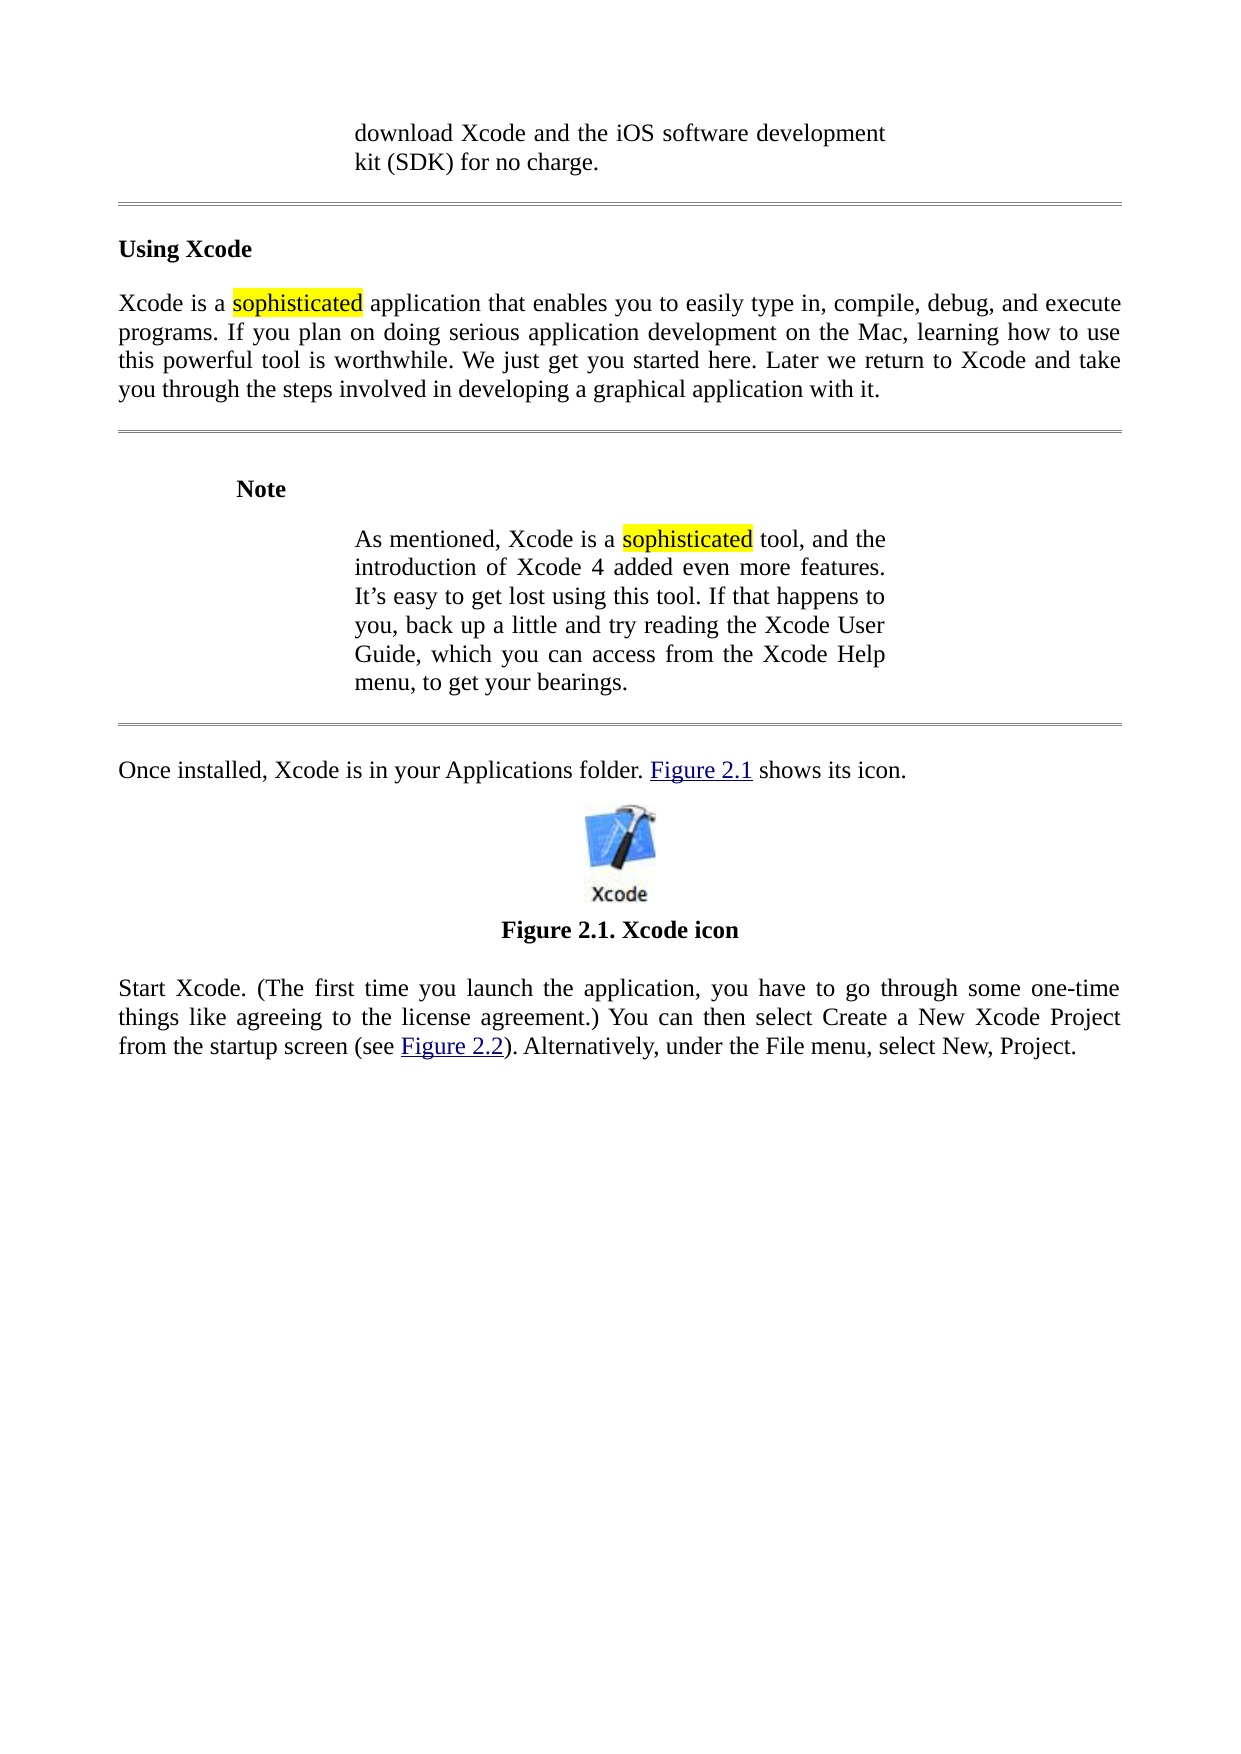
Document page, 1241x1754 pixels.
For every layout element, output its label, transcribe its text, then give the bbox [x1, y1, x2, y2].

text Figure 2.1. Xcode icon [118, 915, 1122, 944]
text Once installed, Xcode is in your Applications folder. Figure 2.1 shows its icon. [118, 755, 1122, 784]
text Note [236, 474, 1004, 503]
text Start Xcode. (The first time you launch the application, you have to go through some one-time things like agreeing to the license agreement.) You can then select Create a New Xcode Project from the startup screen (see Figure 2.2). Alternatively, under the File menu, select New, Project. [118, 973, 1122, 1059]
text As mentioned, Xcode is a sophisticated tool, and the introduction of Xcode 4 added even more features. It’s easy to get lost using this tool. If that happens to you, back up a little and try reading the Xcode User Guide, which you can access from the Xcode Help menu, to get your bearings. [354, 524, 886, 696]
picture [584, 804, 657, 903]
text Using Xcode [118, 234, 1122, 263]
text download Xcode and the iOS software development kit (SDK) for no charge. [354, 118, 886, 176]
text Xcode is a sophisticated application that enables you to easily type in, compile, debug, and execute programs. If you plan on doing serious application development on the Mac, learning how to use this powerful tool is worthwhile. We just get you started here. Later we return to Xcode and take you through the steps involved in developing a graphical application with it. [118, 288, 1122, 403]
